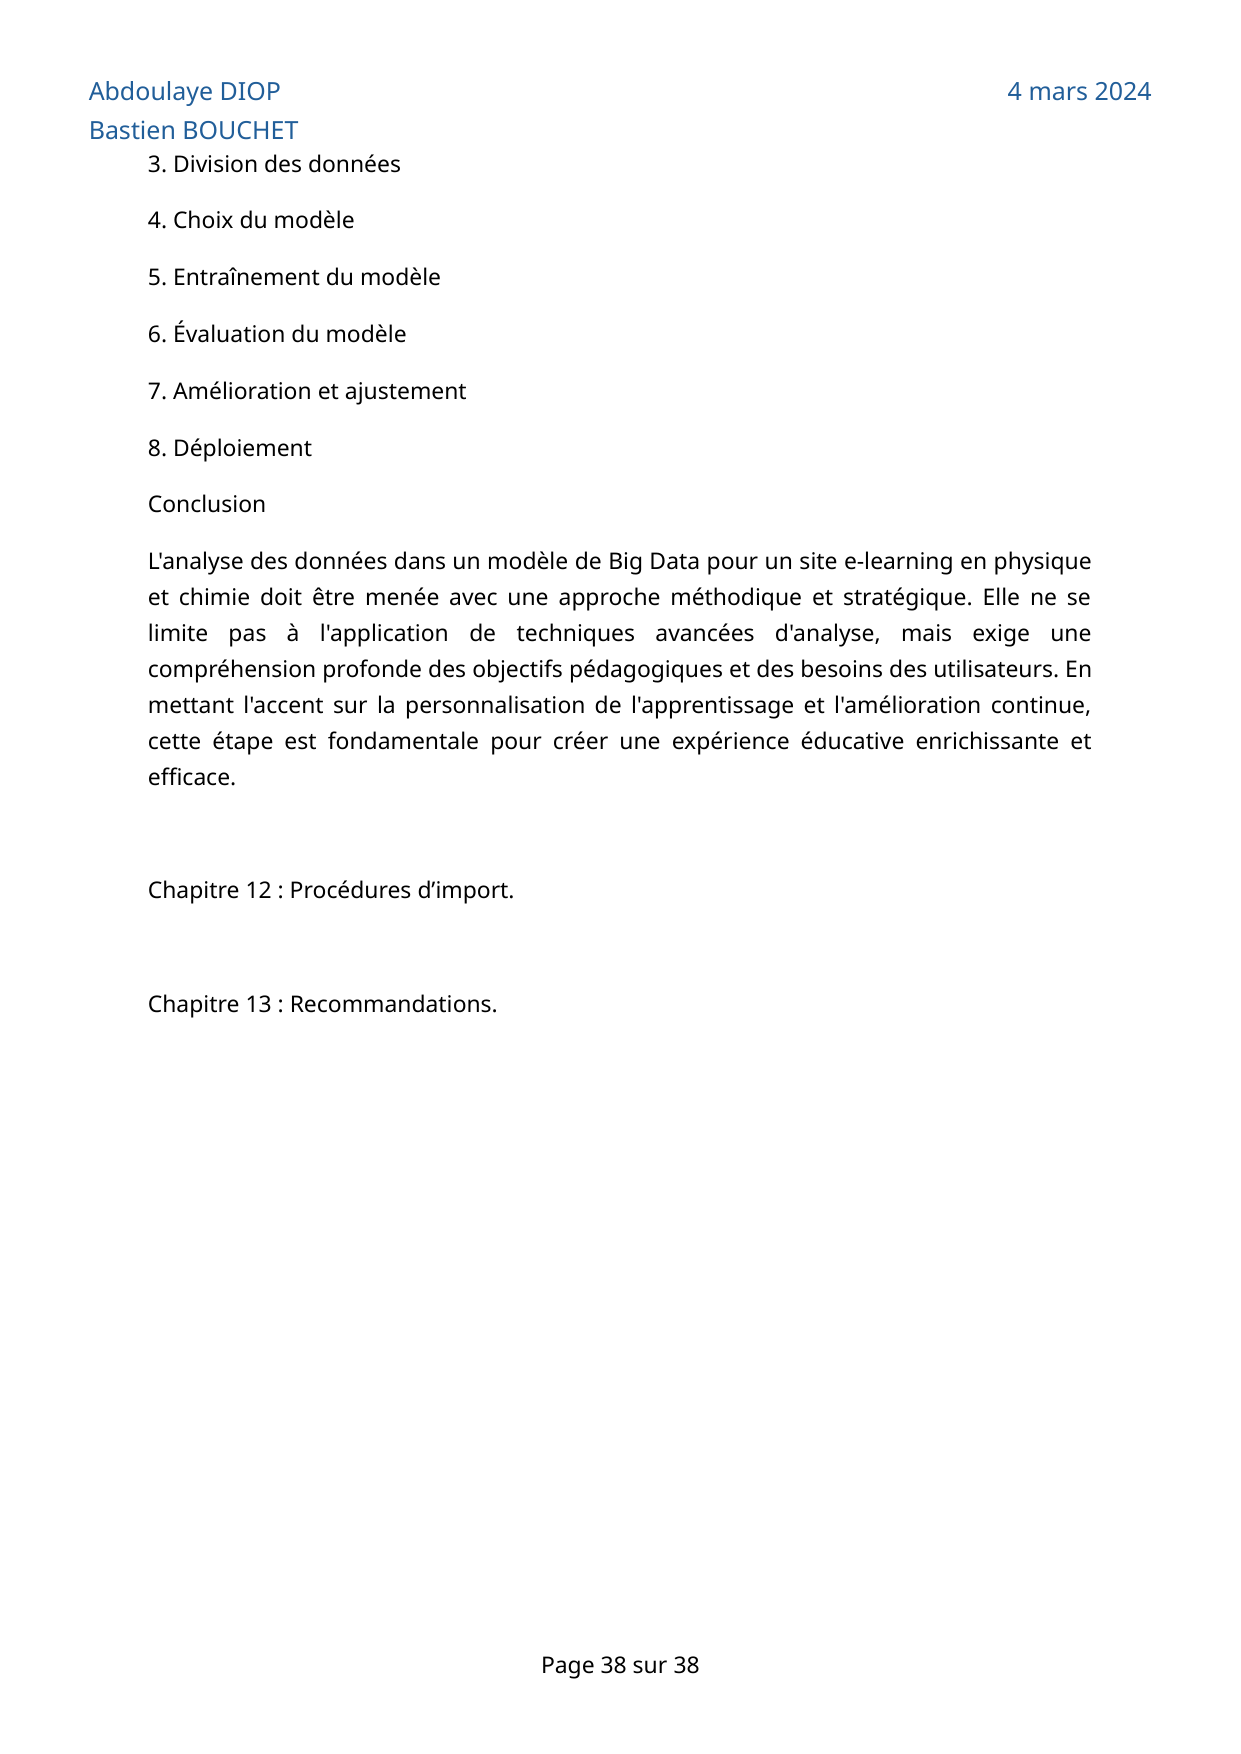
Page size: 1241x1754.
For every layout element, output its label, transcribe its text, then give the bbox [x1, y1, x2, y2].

text 7. Amélioration et ajustement [148, 375, 1093, 406]
text L'analyse des données dans un modèle de Big Data pour un site e-learning en physique et chimie doit être menée avec une approche méthodique et stratégique. Elle ne se limite pas à l'application de techniques avancées d'analyse, mais exige une compréhension profonde des objectifs pédagogiques et des besoins des utilisateurs. En mettant l'accent sur la personnalisation de l'apprentissage et l'amélioration continue, cette étape est fondamentale pour créer une expérience éducative enrichissante et efficace. [148, 545, 1093, 792]
text 5. Entraînement du modèle [148, 261, 1093, 292]
text Chapitre 13 : Recommandations. [148, 988, 1093, 1019]
text 3. Division des données [148, 148, 1093, 179]
text Chapitre 12 : Procédures d’import. [148, 874, 1093, 905]
text 4. Choix du modèle [148, 204, 1093, 236]
text 8. Déploiement [148, 431, 1093, 463]
text 6. Évaluation du modèle [148, 318, 1093, 349]
text Conclusion [148, 488, 1093, 519]
